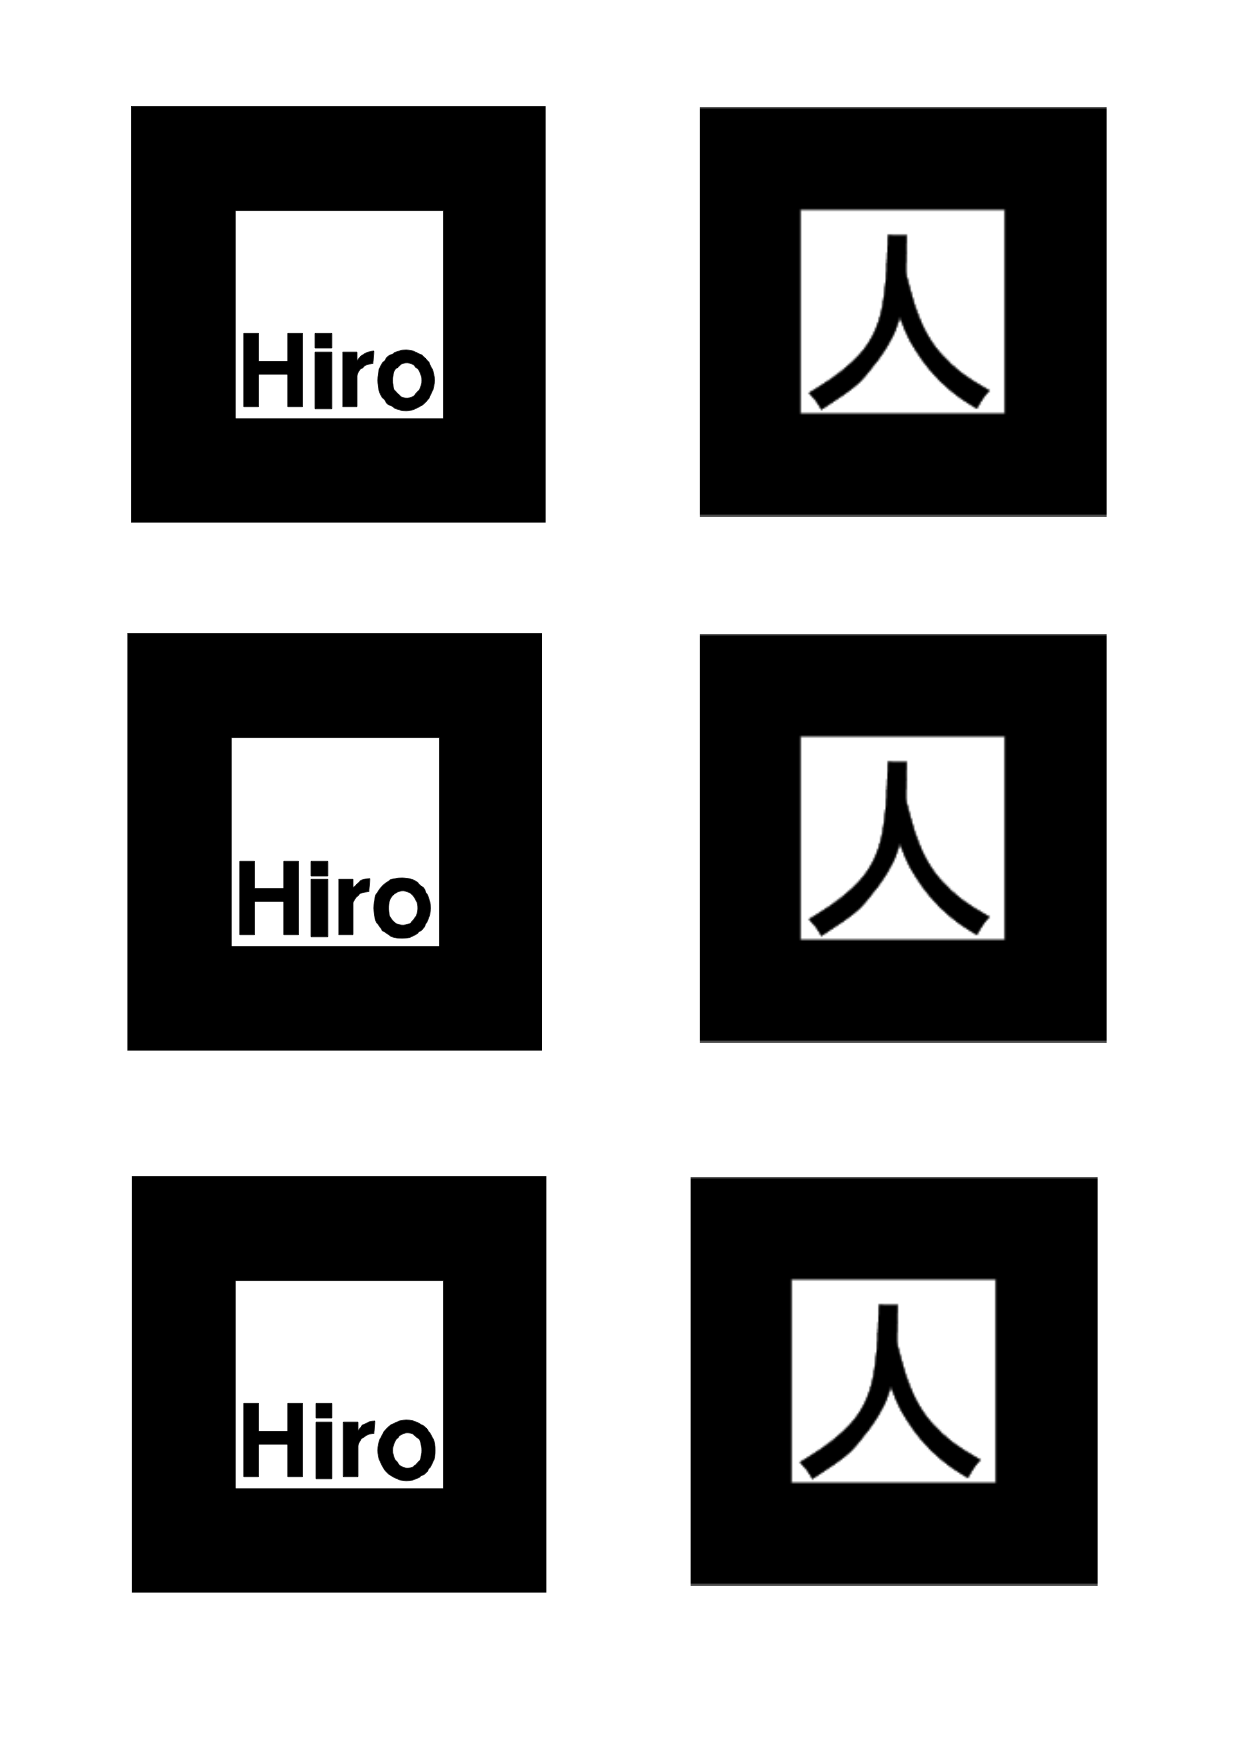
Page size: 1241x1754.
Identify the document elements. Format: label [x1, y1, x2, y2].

picture [690, 1177, 1098, 1586]
picture [127, 632, 542, 1051]
picture [131, 105, 546, 523]
picture [699, 107, 1107, 517]
picture [699, 634, 1107, 1043]
picture [131, 1175, 547, 1593]
